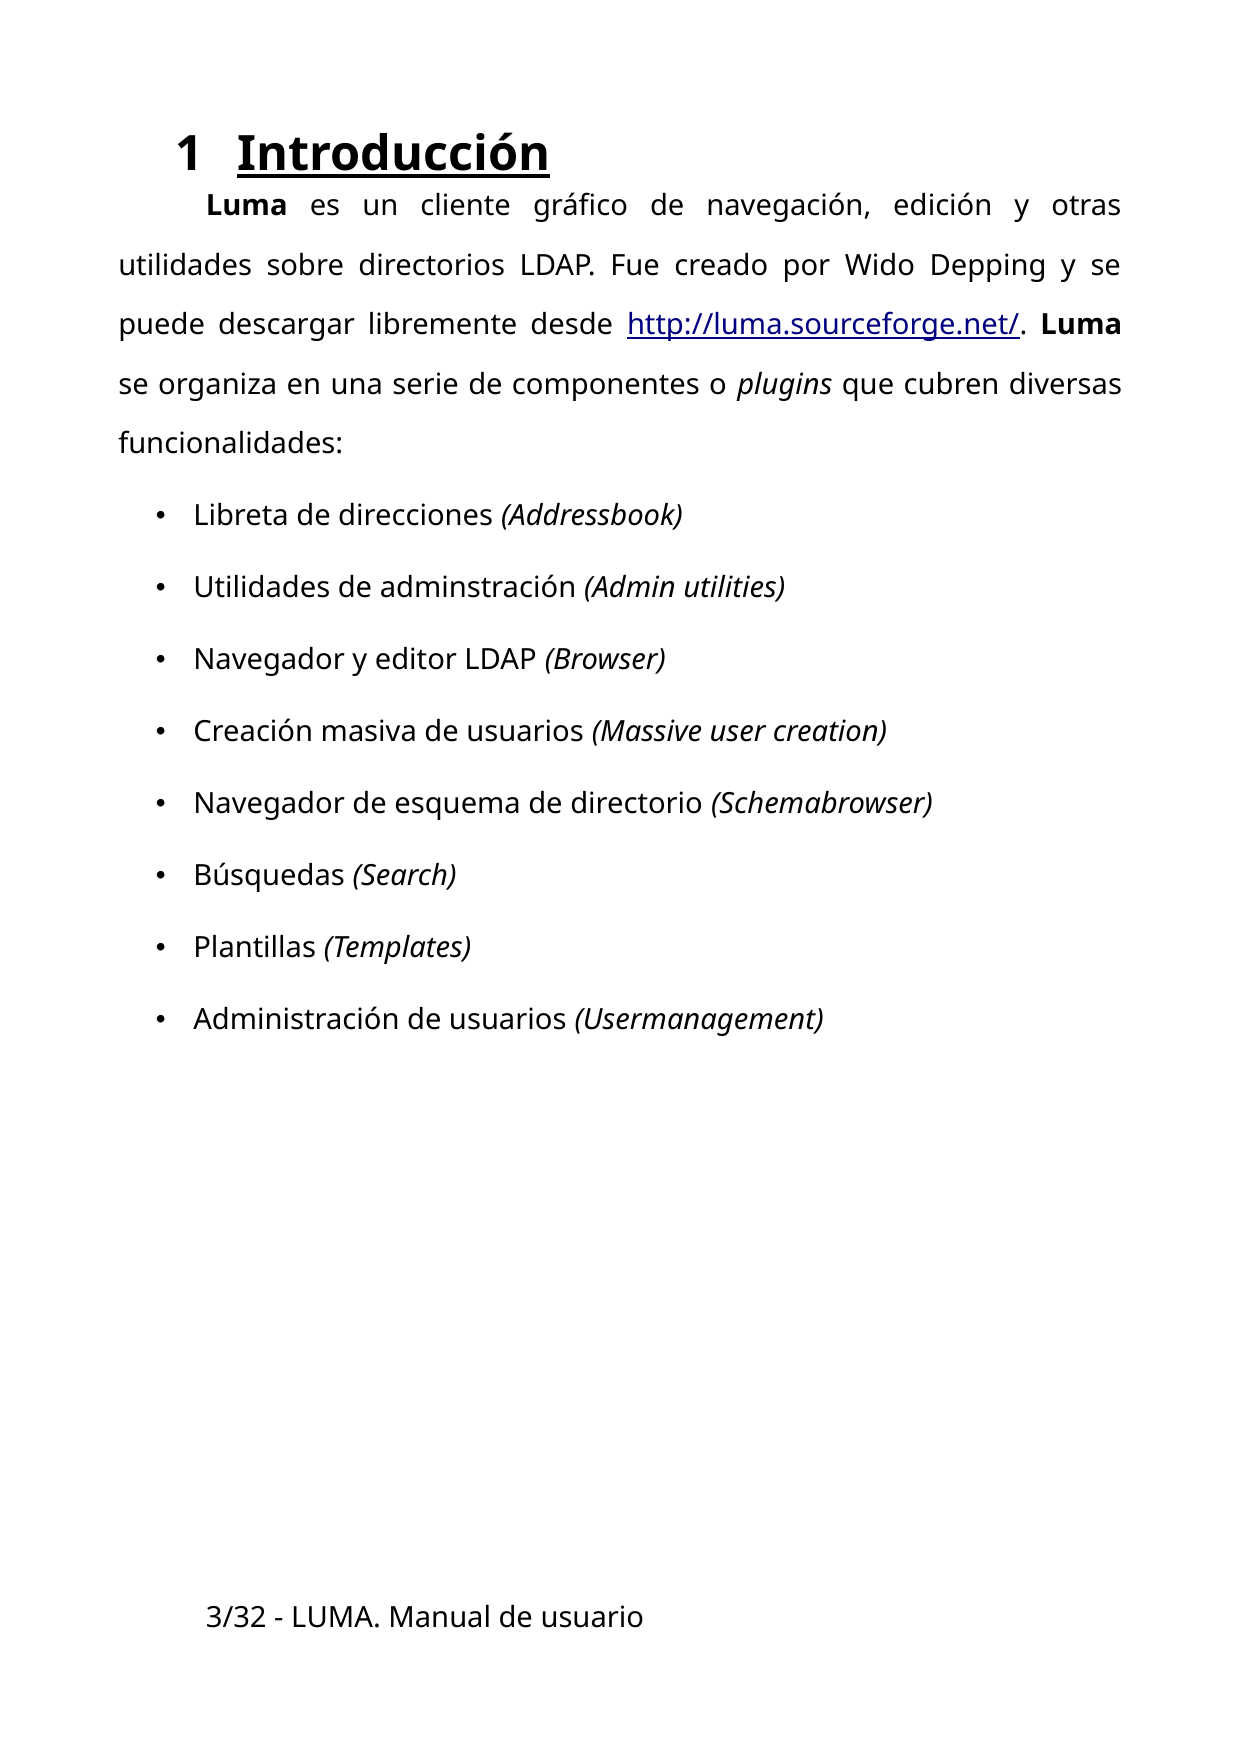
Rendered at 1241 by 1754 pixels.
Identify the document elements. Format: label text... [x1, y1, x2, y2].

list Creación masiva de usuarios (Massive user creation) [156, 710, 1122, 750]
list Navegador de esquema de directorio (Schemabrowser) [156, 782, 1122, 822]
subtitle Introducción [163, 118, 1122, 184]
list Búsquedas (Search) [156, 854, 1122, 894]
list Libreta de direcciones (Addressbook) [156, 494, 1122, 534]
list Plantillas (Templates) [156, 926, 1122, 966]
text Luma es un cliente gráfico de navegación, edición y otras utilidades sobre directorios LDAP. Fue creado por Wido Depping y se puede descargar libremente desde http://luma.sourceforge.net/. Luma se organiza en una serie de componentes o plugins que cubren diversas funcionalidades: [118, 184, 1122, 462]
list Administración de usuarios (Usermanagement) [156, 998, 1122, 1038]
list Utilidades de adminstración (Admin utilities) [156, 566, 1122, 606]
list Navegador y editor LDAP (Browser) [156, 638, 1122, 678]
